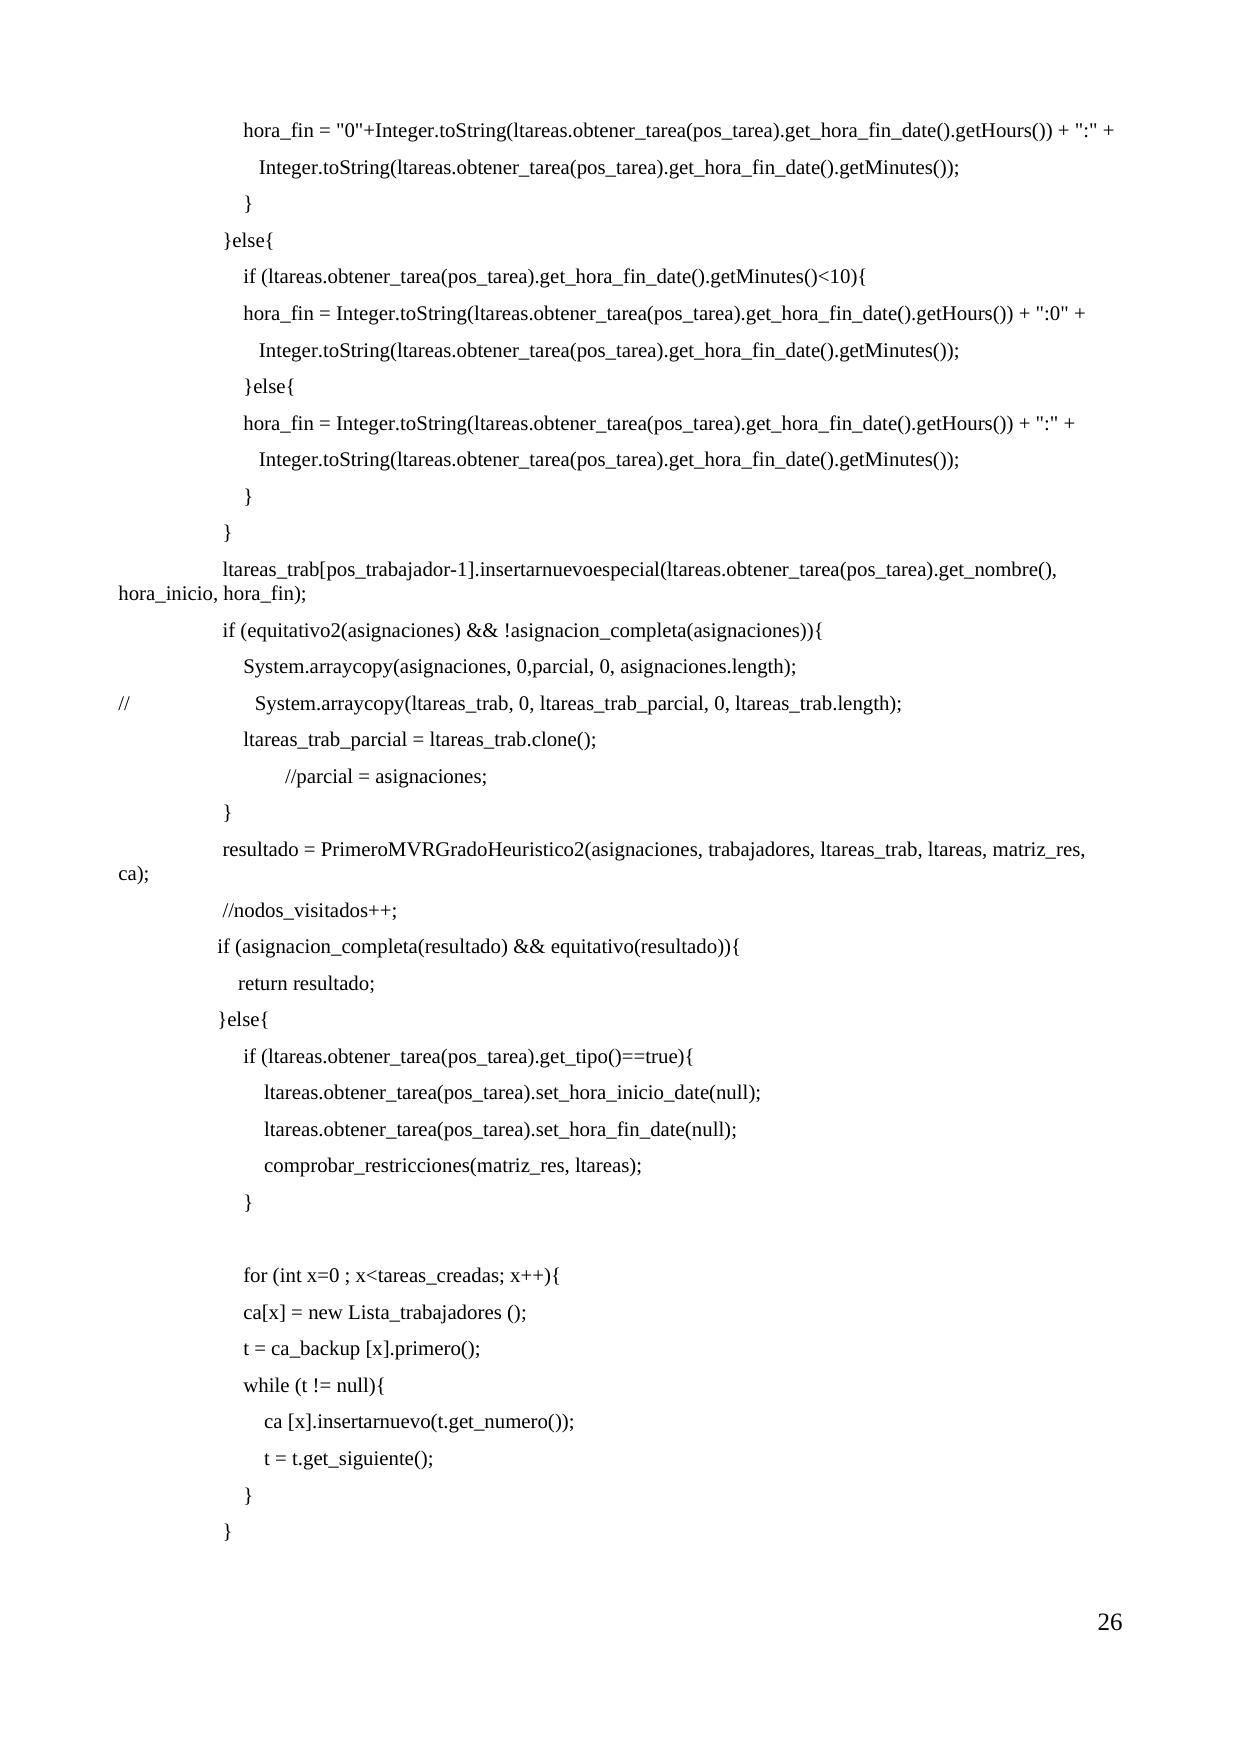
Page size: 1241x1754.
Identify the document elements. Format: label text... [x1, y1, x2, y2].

text ca[x] = new Lista_trabajadores (); [118, 1300, 1122, 1324]
text } [118, 800, 1122, 824]
text Integer.toString(ltareas.obtener_tarea(pos_tarea).get_hora_fin_date().getMinutes()); [118, 337, 1122, 362]
text comprobar_restricciones(matriz_res, ltareas); [118, 1153, 1122, 1177]
text ltareas.obtener_tarea(pos_tarea).set_hora_inicio_date(null); [118, 1080, 1122, 1104]
text System.arraycopy(asignaciones, 0,parcial, 0, asignaciones.length); [118, 654, 1122, 678]
text t = ca_backup [x].primero(); [118, 1336, 1122, 1360]
text //nodos_visitados++; [118, 897, 1122, 922]
text t = t.get_siguiente(); [118, 1446, 1122, 1470]
text hora_fin = Integer.toString(ltareas.obtener_tarea(pos_tarea).get_hora_fin_date().getHours()) + ":" + [118, 411, 1122, 435]
text return resultado; [118, 971, 1122, 995]
text ltareas_trab[pos_trabajador-1].insertarnuevoespecial(ltareas.obtener_tarea(pos_tarea).get_nombre(), hora_inicio, hora_fin); [118, 557, 1122, 605]
text ca [x].insertarnuevo(t.get_numero()); [118, 1409, 1122, 1433]
text if (equitativo2(asignaciones) && !asignacion_completa(asignaciones)){ [118, 617, 1122, 642]
text if (ltareas.obtener_tarea(pos_tarea).get_hora_fin_date().getMinutes()<10){ [118, 264, 1122, 288]
text }else{ [118, 374, 1122, 398]
text Integer.toString(ltareas.obtener_tarea(pos_tarea).get_hora_fin_date().getMinutes()); [118, 155, 1122, 179]
text } [118, 1190, 1122, 1214]
text }else{ [118, 1007, 1122, 1031]
text if (ltareas.obtener_tarea(pos_tarea).get_tipo()==true){ [118, 1044, 1122, 1068]
text //parcial = asignaciones; [118, 764, 1122, 788]
text for (int x=0 ; x<tareas_creadas; x++){ [118, 1263, 1122, 1287]
text if (asignacion_completa(resultado) && equitativo(resultado)){ [118, 934, 1122, 958]
text Integer.toString(ltareas.obtener_tarea(pos_tarea).get_hora_fin_date().getMinutes()); [118, 447, 1122, 471]
text hora_fin = "0"+Integer.toString(ltareas.obtener_tarea(pos_tarea).get_hora_fin_date().getHours()) + ":" + [118, 118, 1122, 142]
text // System.arraycopy(ltareas_trab, 0, ltareas_trab_parcial, 0, ltareas_trab.length); [118, 691, 1122, 715]
text ltareas.obtener_tarea(pos_tarea).set_hora_fin_date(null); [118, 1117, 1122, 1141]
text } [118, 484, 1122, 508]
text hora_fin = Integer.toString(ltareas.obtener_tarea(pos_tarea).get_hora_fin_date().getHours()) + ":0" + [118, 301, 1122, 325]
text } [118, 1519, 1122, 1543]
text } [118, 191, 1122, 215]
text }else{ [118, 228, 1122, 252]
text while (t != null){ [118, 1373, 1122, 1397]
text } [118, 1482, 1122, 1507]
text resultado = PrimeroMVRGradoHeuristico2(asignaciones, trabajadores, ltareas_trab, ltareas, matriz_res, ca); [118, 837, 1122, 885]
text ltareas_trab_parcial = ltareas_trab.clone(); [118, 727, 1122, 751]
text } [118, 520, 1122, 544]
